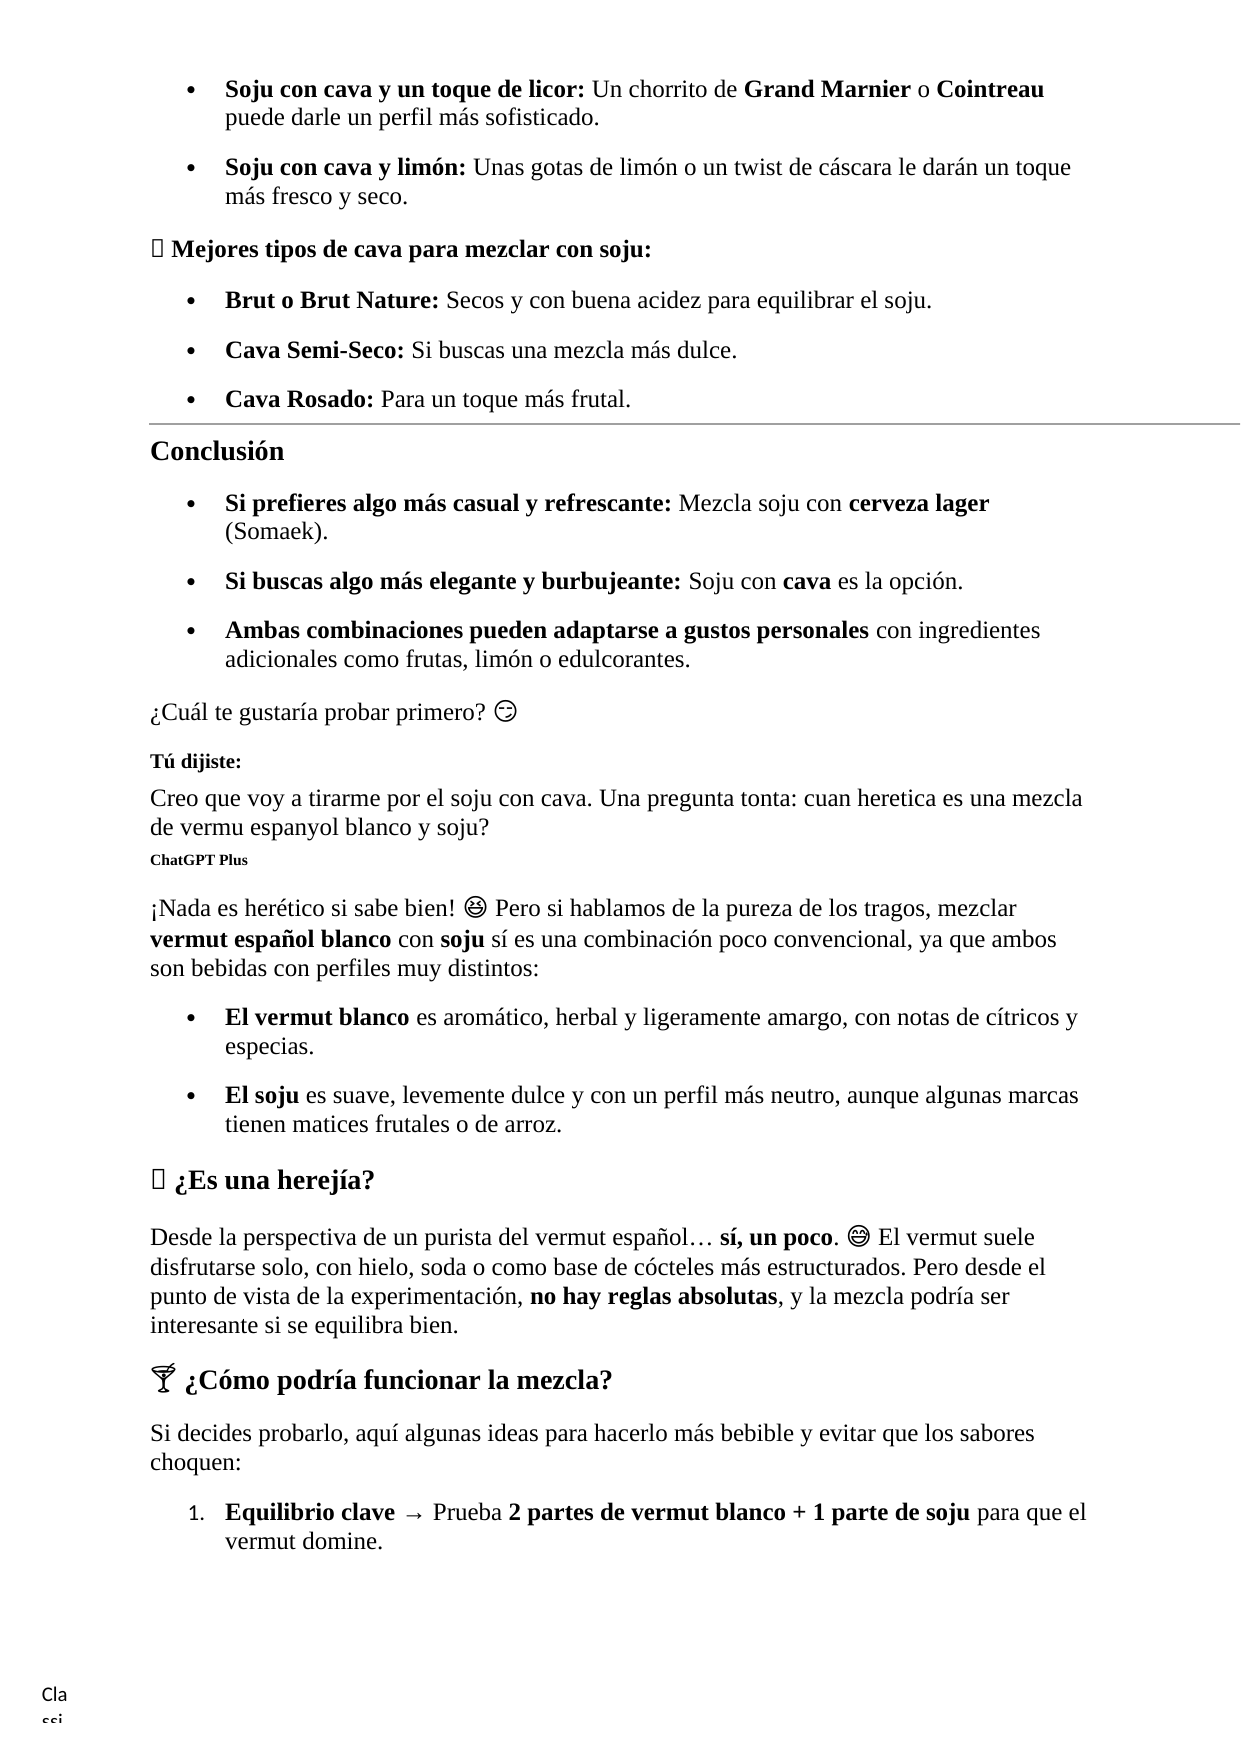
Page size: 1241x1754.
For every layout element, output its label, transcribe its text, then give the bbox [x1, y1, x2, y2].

list Soju con cava y un toque de licor: Un chorrito de Grand Marnier o Cointreau puede darle un perfil más sofisticado. [187, 74, 1090, 131]
list Si prefieres algo más casual y refrescante: Mezcla soju con cerveza lager (Somaek). [187, 488, 1090, 545]
list Soju con cava y limón: Unas gotas de limón o un twist de cáscara le darán un toque más fresco y seco. [187, 152, 1090, 209]
subtitle 🔹 Mejores tipos de cava para mezclar con soju: [150, 230, 1090, 264]
list El vermut blanco es aromático, herbal y ligeramente amargo, con notas de cítricos y especias. [187, 1002, 1090, 1060]
list Equilibrio clave → Prueba 2 partes de vermut blanco + 1 parte de soju para que el vermut domine. [187, 1497, 1090, 1554]
text ¿Cuál te gustaría probar primero? 😏🍻🥂 [150, 694, 1090, 728]
list Si buscas algo más elegante y burbujeante: Soju con cava es la opción. [187, 566, 1090, 595]
list Ambas combinaciones pueden adaptarse a gustos personales con ingredientes adicionales como frutas, limón o edulcorantes. [187, 616, 1090, 673]
text Si decides probarlo, aquí algunas ideas para hacerlo más bebible y evitar que los sabores choquen: [150, 1418, 1090, 1476]
text ¡Nada es herético si sabe bien! 😆 Pero si hablamos de la pureza de los tragos, mezclar vermut español blanco con soju sí es una combinación poco convencional, ya que ambos son bebidas con perfiles muy distintos: [150, 890, 1090, 981]
subtitle ChatGPT Plus [150, 851, 1090, 869]
subtitle 🔥 ¿Es una herejía? [150, 1159, 1090, 1197]
subtitle Tú dijiste: [150, 749, 1090, 773]
text Desde la perspectiva de un purista del vermut español… sí, un poco. 😅 El vermut suele disfrutarse solo, con hielo, soda o como base de cócteles más estructurados. Pero desde el punto de vista de la experimentación, no hay reglas absolutas, y la mezcla podría ser interesante si se equilibra bien. [150, 1218, 1090, 1338]
list Brut o Brut Nature: Secos y con buena acidez para equilibrar el soju. [187, 285, 1090, 314]
list El soju es suave, levemente dulce y con un perfil más neutro, aunque algunas marcas tienen matices frutales o de arroz. [187, 1081, 1090, 1138]
text Creo que voy a tirarme por el soju con cava. Una pregunta tonta: cuan heretica es una mezcla de vermu espanyol blanco y soju? [150, 783, 1090, 841]
subtitle 🍸 ¿Cómo podría funcionar la mezcla? [150, 1359, 1090, 1398]
list Cava Rosado: Para un toque más frutal. [187, 384, 1090, 413]
list Cava Semi-Seco: Si buscas una mezcla más dulce. [187, 335, 1090, 364]
subtitle Conclusión [150, 434, 1090, 467]
